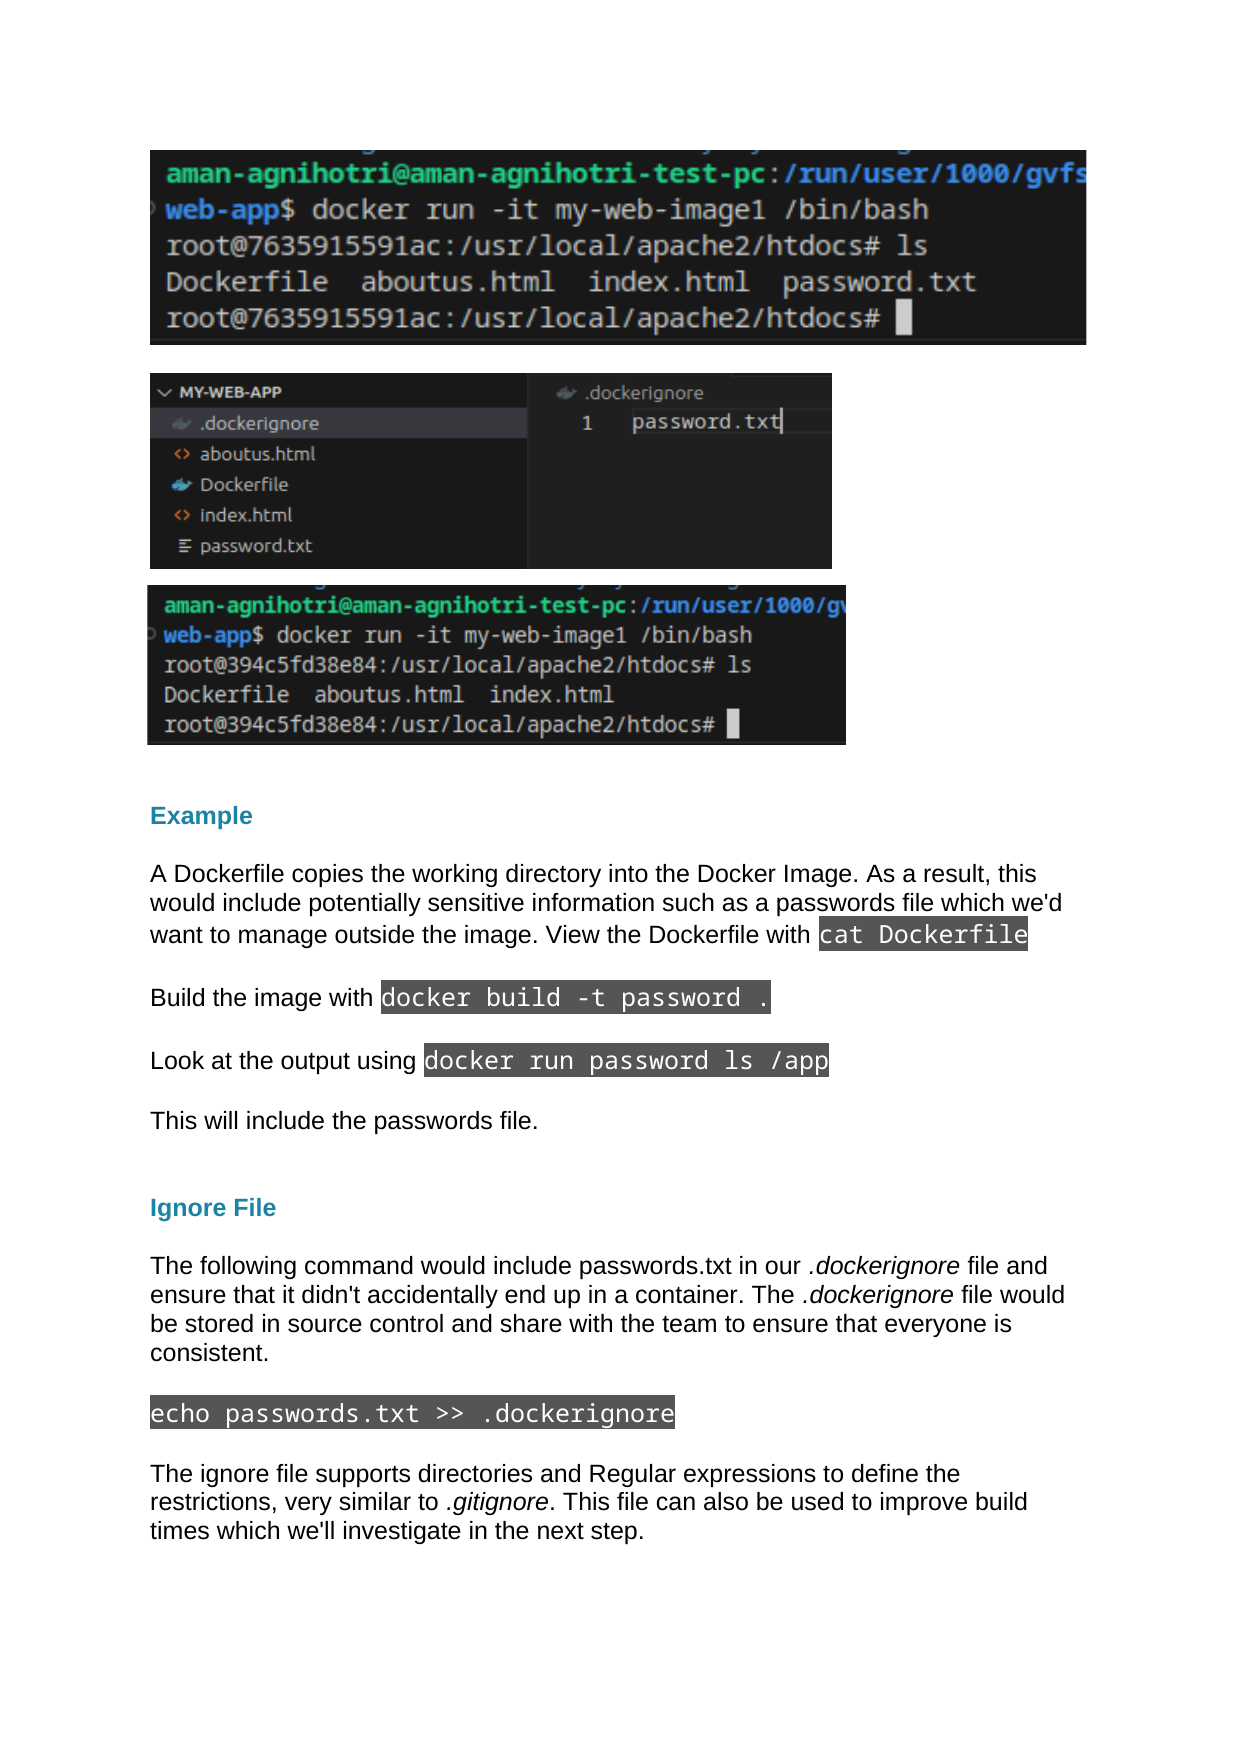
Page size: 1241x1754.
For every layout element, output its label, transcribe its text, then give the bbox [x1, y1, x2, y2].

text Build the image with docker build -t password . [150, 980, 1090, 1014]
picture [150, 150, 1087, 345]
picture [150, 373, 832, 569]
subtitle Ignore File [150, 1164, 1090, 1222]
text The following command would include passwords.txt in our .dockerignore file and ensure that it didn't accidentally end up in a container. The .dockerignore file would be stored in source control and share with the team to ensure that everyone is consistent. [150, 1251, 1090, 1366]
text Look at the output using docker run password ls /app [150, 1043, 1090, 1077]
text echo passwords.txt >> .dockerignore [150, 1395, 1090, 1429]
text The ignore file supports directories and Regular expressions to define the restrictions, very similar to .gitignore. This file can also be used to improve build times which we'll investigate in the next step. [150, 1459, 1090, 1545]
text This will include the passwords file. [150, 1106, 1090, 1135]
text A Dockerfile copies the working directory into the Docker Image. As a result, this would include potentially sensitive information such as a passwords file which we'd want to manage outside the image. View the Dockerfile with cat Dockerfile [150, 859, 1090, 951]
subtitle Example [150, 772, 1090, 830]
picture [147, 585, 846, 745]
